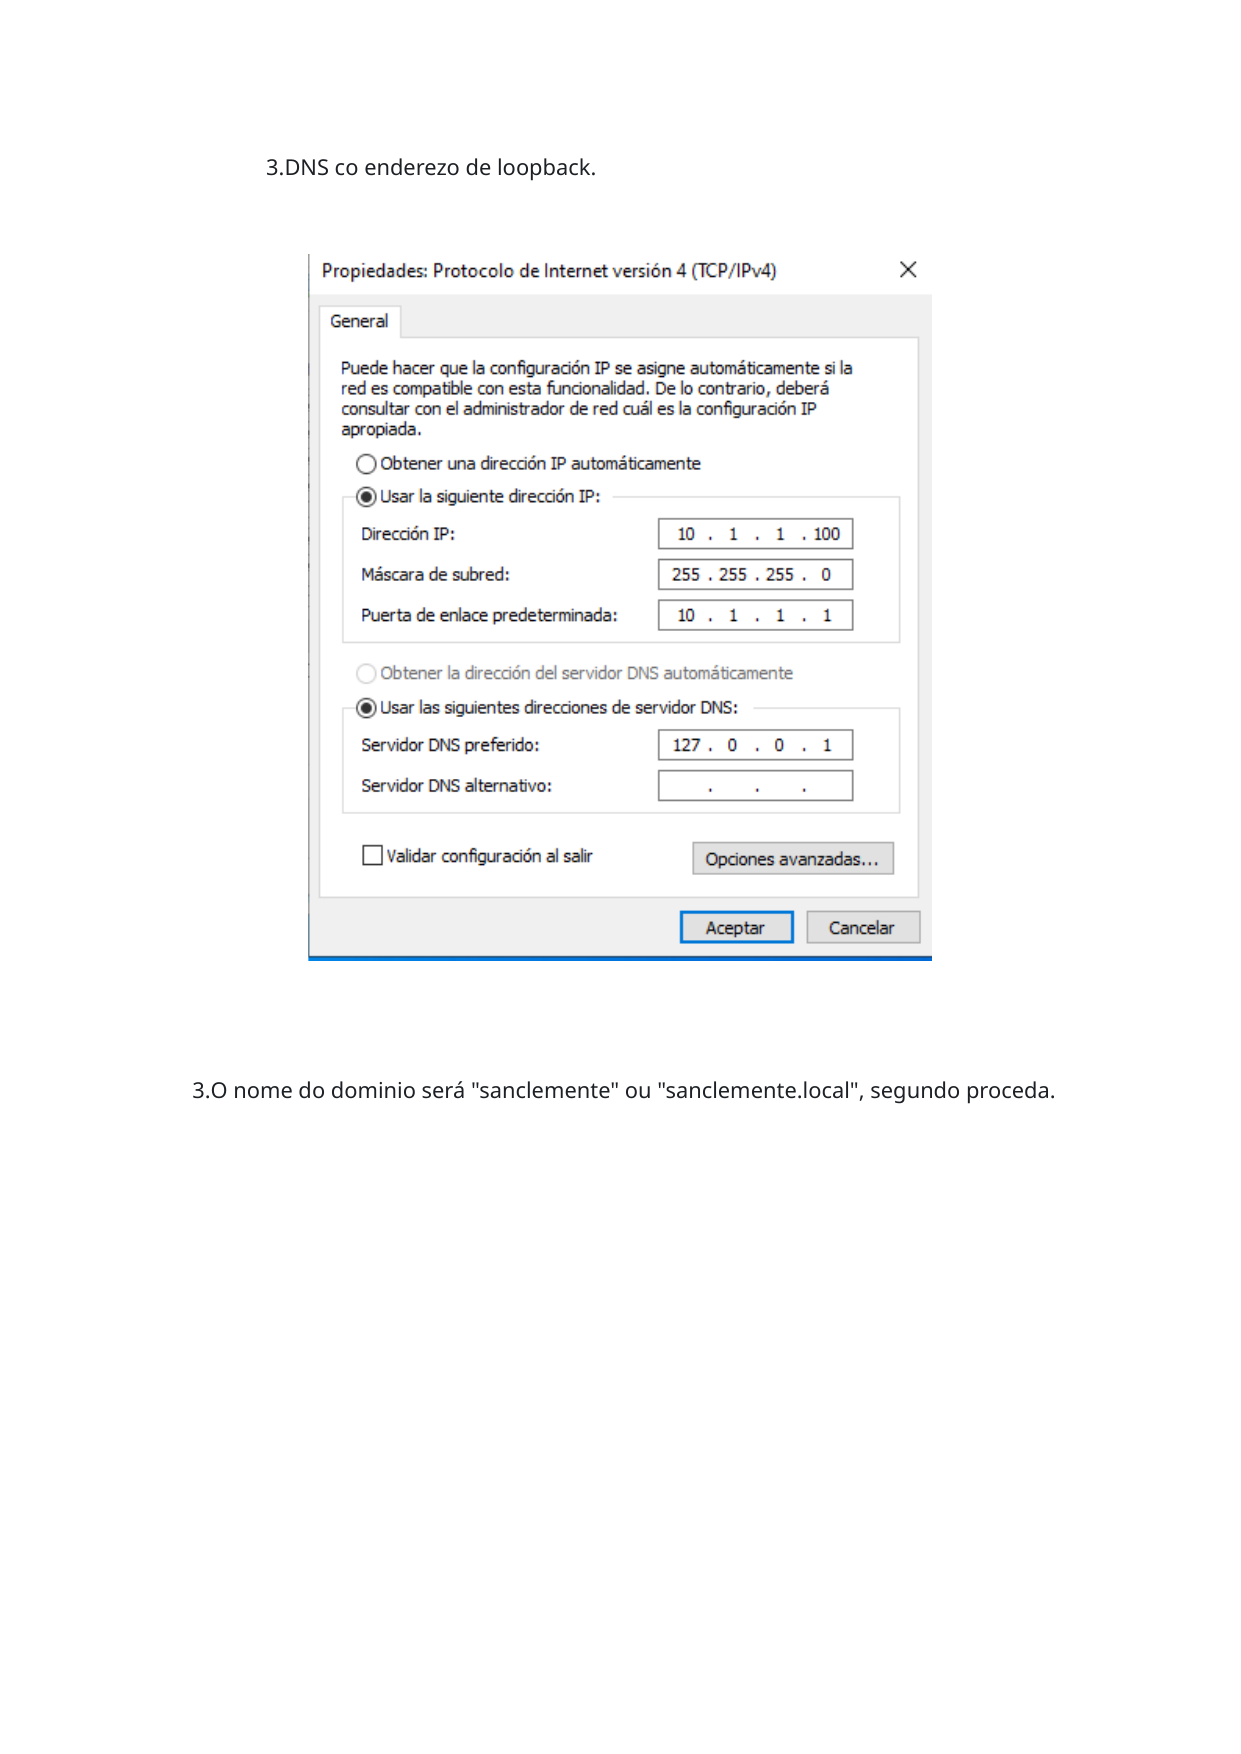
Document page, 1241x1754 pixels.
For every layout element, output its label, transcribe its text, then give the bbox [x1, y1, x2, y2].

list O nome do dominio será "sanclemente" ou "sanclemente.local", segundo proceda. [118, 1075, 1122, 1104]
picture [308, 254, 932, 961]
list DNS co enderezo de loopback. [118, 152, 1122, 182]
